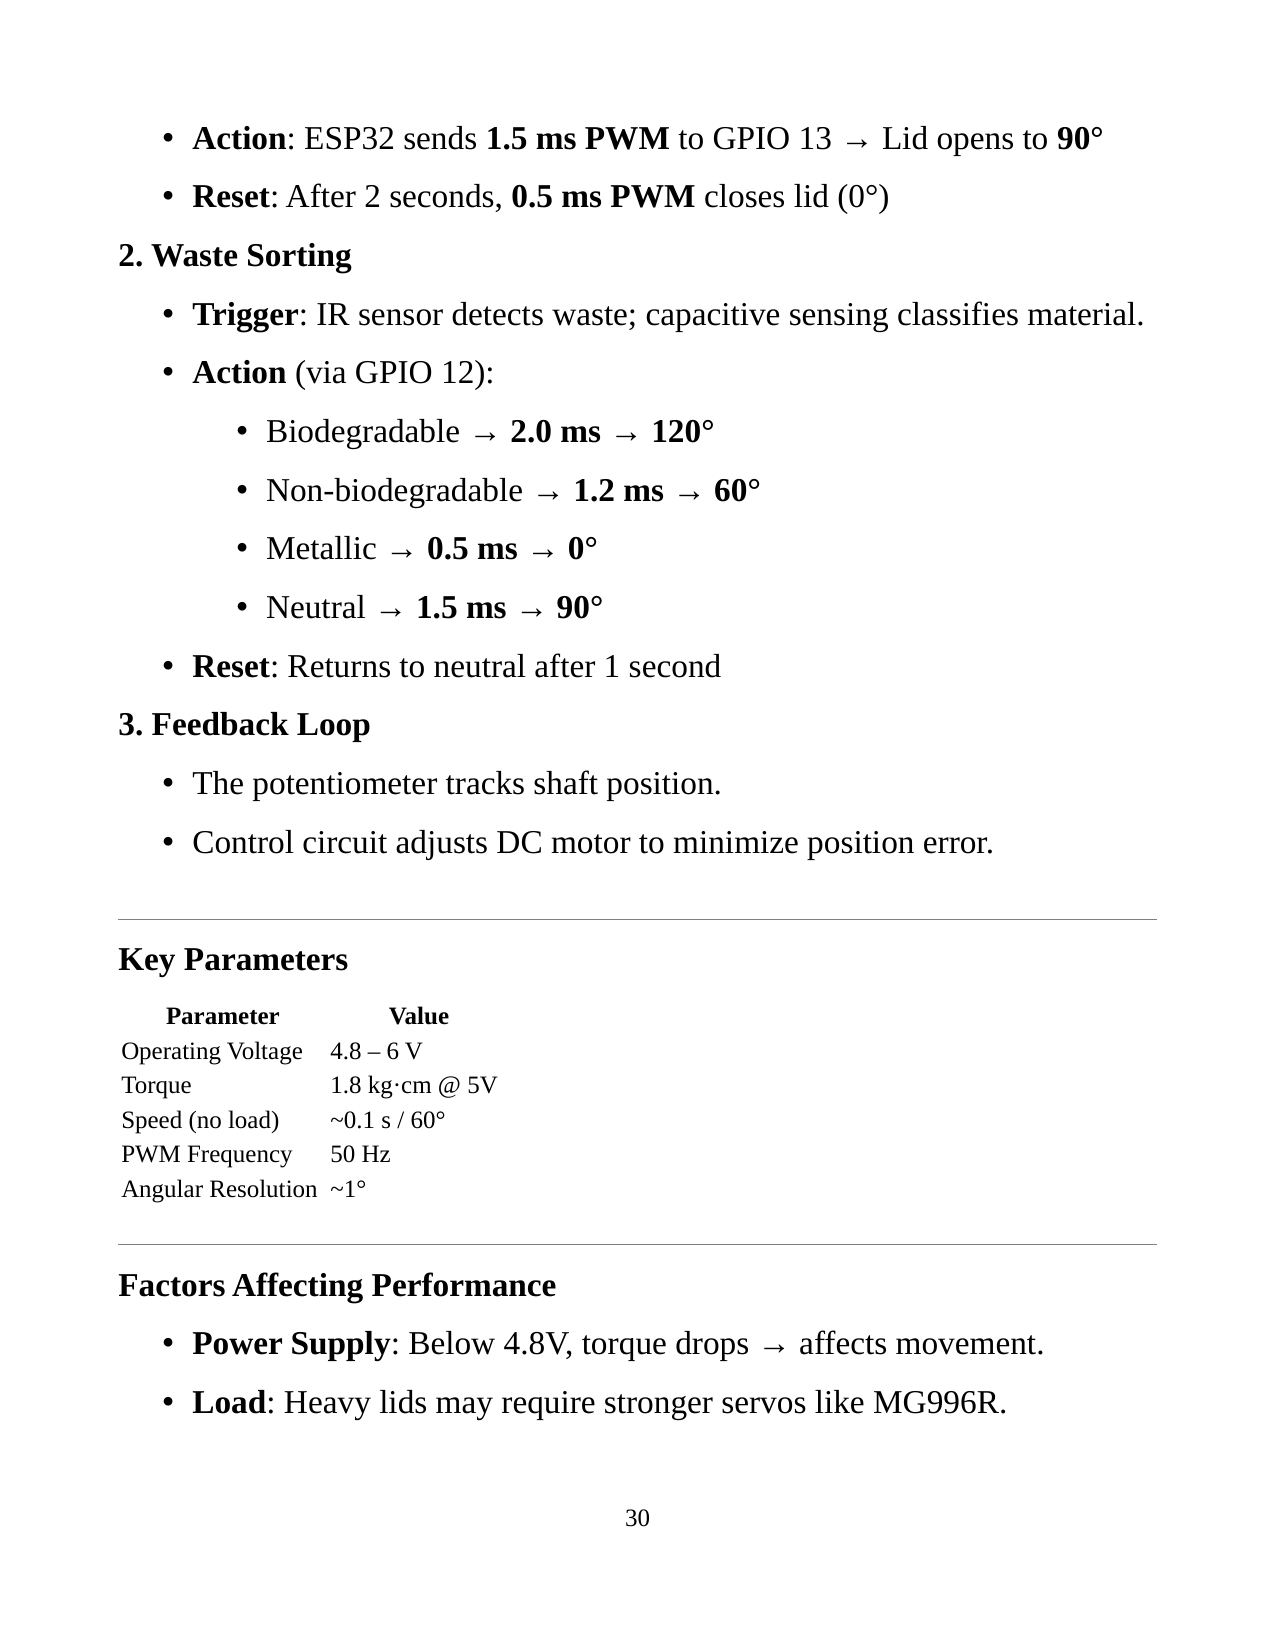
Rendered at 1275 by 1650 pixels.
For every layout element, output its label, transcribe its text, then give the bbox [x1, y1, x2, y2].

subtitle 2. Waste Sorting [118, 235, 1157, 274]
list Load: Heavy lids may require stronger servos like MG996R. [162, 1382, 1157, 1420]
table_cell 4.8 – 6 V [327, 1033, 510, 1067]
table_cell ~1° [327, 1171, 510, 1206]
list Neutral → 1.5 ms → 90° [236, 587, 1157, 626]
table_cell PWM Frequency [118, 1137, 327, 1171]
table_cell Speed (no load) [118, 1102, 327, 1137]
list The potentiometer tracks shaft position. [162, 763, 1157, 802]
list Reset: Returns to neutral after 1 second [162, 646, 1157, 684]
subtitle Key Parameters [118, 939, 1157, 978]
list Non-biodegradable → 1.2 ms → 60° [236, 470, 1157, 508]
list Control circuit adjusts DC motor to minimize position error. [162, 822, 1157, 860]
list Reset: After 2 seconds, 0.5 ms PWM closes lid (0°) [162, 177, 1157, 215]
list Biodegradable → 2.0 ms → 120° [236, 411, 1157, 450]
table_cell 50 Hz [327, 1137, 510, 1171]
list Power Supply: Below 4.8V, torque drops → affects movement. [162, 1323, 1157, 1362]
table_cell 1.8 kg·cm @ 5V [327, 1068, 510, 1102]
table_cell ~0.1 s / 60° [327, 1102, 510, 1137]
list Trigger: IR sensor detects waste; capacitive sensing classifies material. [162, 294, 1157, 332]
table_cell Angular Resolution [118, 1171, 327, 1206]
table_header Value [327, 998, 510, 1033]
list Action: ESP32 sends 1.5 ms PWM to GPIO 13 → Lid opens to 90° [162, 118, 1157, 156]
subtitle 3. Feedback Loop [118, 704, 1157, 743]
table_cell Operating Voltage [118, 1033, 327, 1067]
list Metallic → 0.5 ms → 0° [236, 529, 1157, 567]
subtitle Factors Affecting Performance [118, 1265, 1157, 1303]
table_header Parameter [118, 998, 327, 1033]
table_cell Torque [118, 1068, 327, 1102]
list Action (via GPIO 12): [162, 353, 1157, 391]
